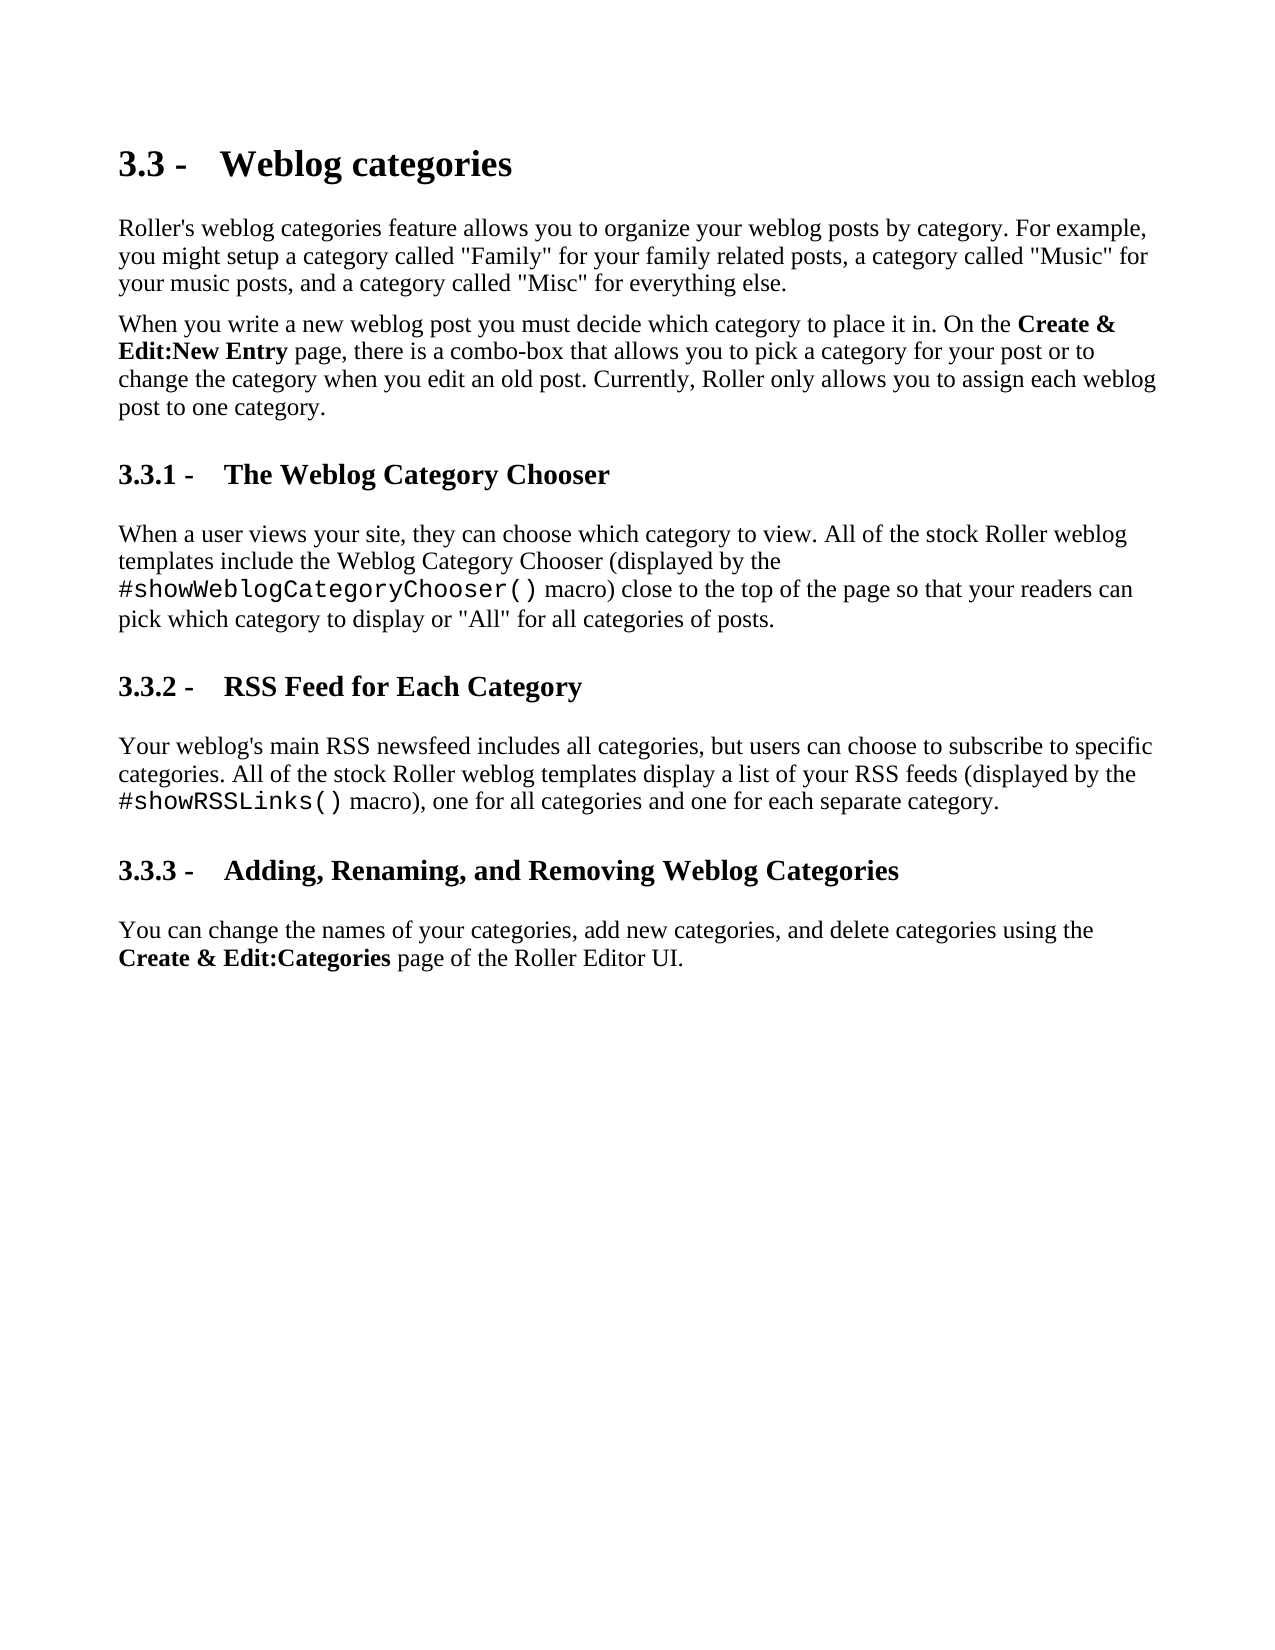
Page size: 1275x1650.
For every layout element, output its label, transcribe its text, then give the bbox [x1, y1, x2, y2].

text When you write a new weblog post you must decide which category to place it in. On the Create & Edit:New Entry page, there is a combo-box that allows you to pick a category for your post or to change the category when you edit an old post. Currently, Roller only allows you to assign each weblog post to one category. [118, 310, 1157, 421]
text Your weblog's main RSS newsfeed includes all categories, but users can choose to subscribe to specific categories. All of the stock Roller weblog templates display a list of your RSS feeds (displayed by the #showRSSLinks() macro), one for all categories and one for each separate category. [118, 732, 1157, 817]
subtitle Weblog categories [118, 143, 1157, 184]
text You can change the names of your categories, add new categories, and delete categories using the Create & Edit:Categories page of the Roller Editor UI. [118, 916, 1157, 972]
text When a user views your site, they can choose which category to view. All of the stock Roller weblog templates include the Weblog Category Chooser (displayed by the #showWeblogCategoryChooser() macro) close to the top of the page so that your readers can pick which category to display or "All" for all categories of posts. [118, 520, 1157, 633]
subtitle RSS Feed for Each Category [118, 670, 1157, 702]
text Roller's weblog categories feature allows you to organize your weblog posts by category. For example, you might setup a category called "Family" for your family related posts, a category called "Music" for your music posts, and a category called "Misc" for everything else. [118, 214, 1157, 297]
subtitle The Weblog Category Chooser [118, 458, 1157, 490]
subtitle Adding, Renaming, and Removing Weblog Categories [118, 855, 1157, 887]
